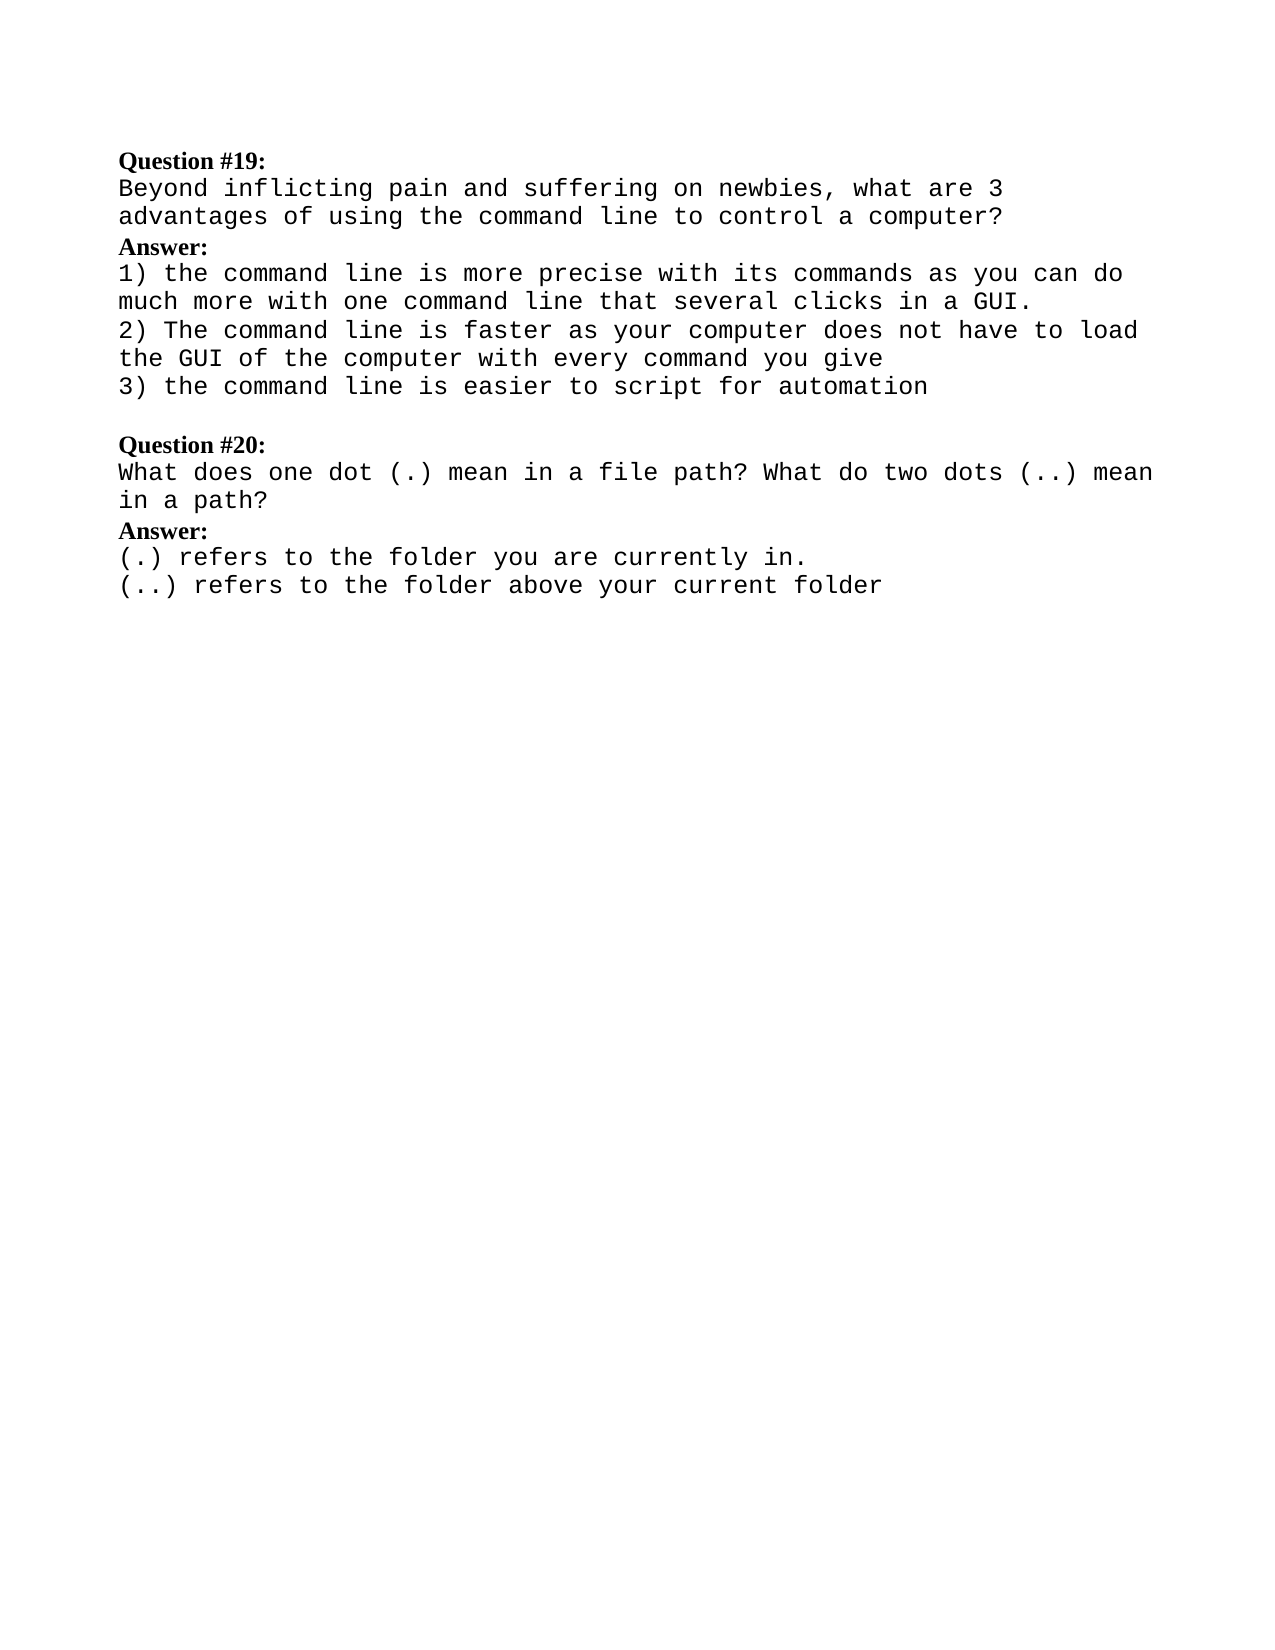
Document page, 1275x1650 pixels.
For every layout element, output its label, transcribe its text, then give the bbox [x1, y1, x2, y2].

text 2) The command line is faster as your computer does not have to load the GUI of the computer with every command you give [118, 317, 1157, 374]
text Answer: [118, 232, 1157, 261]
text (.) refers to the folder you are currently in. [118, 545, 1157, 573]
text (..) refers to the folder above your current folder [118, 573, 1157, 601]
text 3) the command line is easier to script for automation [118, 374, 1157, 402]
text What does one dot (.) mean in a file path? What do two dots (..) mean in a path? [118, 459, 1157, 516]
text 1) the command line is more precise with its commands as you can do much more with one command line that several clicks in a GUI. [118, 261, 1157, 317]
text Beyond inflicting pain and suffering on newbies, what are 3 advantages of using the command line to control a computer? [118, 175, 1157, 232]
text Answer: [118, 516, 1157, 545]
text Question #20: [118, 431, 1157, 459]
text Question #19: [118, 146, 1157, 175]
